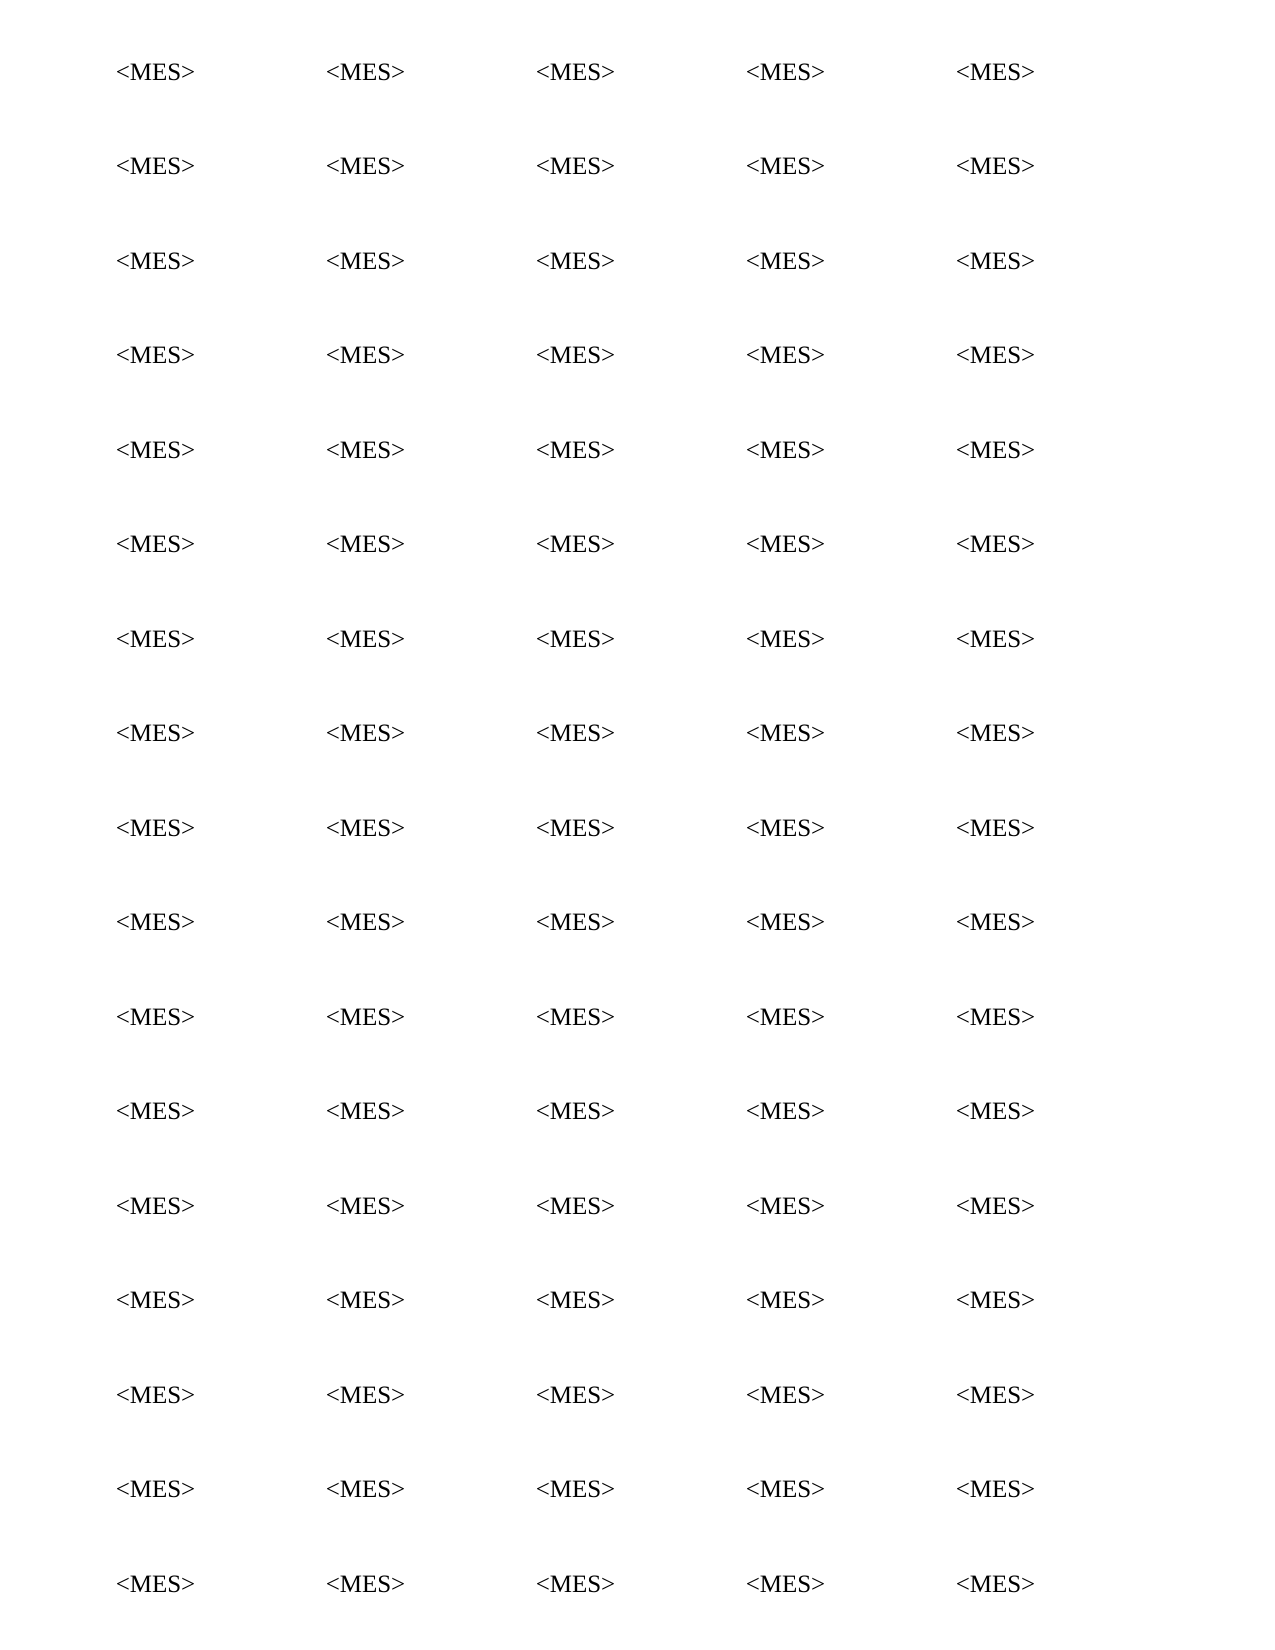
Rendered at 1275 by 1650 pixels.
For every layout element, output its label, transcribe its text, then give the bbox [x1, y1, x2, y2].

text <MES> [746, 57, 937, 86]
text <MES> [746, 1285, 937, 1314]
text <MES> [956, 1002, 1147, 1031]
text <MES> [326, 529, 517, 558]
text <MES> [956, 435, 1147, 464]
text <MES> [956, 57, 1147, 86]
text <MES> [746, 340, 937, 369]
text <MES> [116, 1285, 307, 1314]
text <MES> [746, 1002, 937, 1031]
text <MES> [956, 246, 1147, 275]
text <MES> [326, 1002, 517, 1031]
text <MES> [536, 907, 727, 936]
text <MES> [326, 1096, 517, 1125]
text <MES> [956, 151, 1147, 180]
text <MES> [536, 151, 727, 180]
text <MES> [116, 246, 307, 275]
text <MES> [956, 1096, 1147, 1125]
text <MES> [116, 1474, 307, 1503]
text <MES> [326, 340, 517, 369]
text <MES> [746, 1380, 937, 1408]
text <MES> [746, 1569, 937, 1597]
text <MES> [536, 1002, 727, 1031]
text <MES> [326, 1285, 517, 1314]
text <MES> [956, 1380, 1147, 1408]
text <MES> [536, 1096, 727, 1125]
text <MES> [956, 1569, 1147, 1597]
text <MES> [326, 246, 517, 275]
text <MES> [746, 813, 937, 842]
text <MES> [956, 718, 1147, 747]
text <MES> [116, 529, 307, 558]
text <MES> [116, 340, 307, 369]
text <MES> [116, 1380, 307, 1408]
text <MES> [746, 624, 937, 653]
text <MES> [326, 1569, 517, 1597]
text <MES> [746, 246, 937, 275]
text <MES> [116, 1191, 307, 1219]
text <MES> [116, 813, 307, 842]
text <MES> [326, 57, 517, 86]
text <MES> [326, 624, 517, 653]
text <MES> [536, 529, 727, 558]
text <MES> [956, 813, 1147, 842]
text <MES> [956, 907, 1147, 936]
text <MES> [746, 718, 937, 747]
text <MES> [536, 624, 727, 653]
text <MES> [536, 1285, 727, 1314]
text <MES> [116, 57, 307, 86]
text <MES> [116, 151, 307, 180]
text <MES> [116, 624, 307, 653]
text <MES> [746, 1191, 937, 1219]
text <MES> [746, 151, 937, 180]
text <MES> [116, 1002, 307, 1031]
text <MES> [116, 1096, 307, 1125]
text <MES> [956, 1285, 1147, 1314]
text <MES> [116, 718, 307, 747]
text <MES> [746, 1096, 937, 1125]
text <MES> [956, 529, 1147, 558]
text <MES> [536, 246, 727, 275]
text <MES> [536, 57, 727, 86]
text <MES> [536, 1380, 727, 1408]
text <MES> [326, 151, 517, 180]
text <MES> [536, 1474, 727, 1503]
text <MES> [326, 718, 517, 747]
text <MES> [536, 340, 727, 369]
text <MES> [746, 1474, 937, 1503]
text <MES> [116, 1569, 307, 1597]
text <MES> [746, 907, 937, 936]
text <MES> [326, 435, 517, 464]
text <MES> [956, 340, 1147, 369]
text <MES> [116, 907, 307, 936]
text <MES> [326, 813, 517, 842]
text <MES> [536, 813, 727, 842]
text <MES> [326, 1474, 517, 1503]
text <MES> [326, 1380, 517, 1408]
text <MES> [326, 1191, 517, 1219]
text <MES> [956, 1191, 1147, 1219]
text <MES> [746, 435, 937, 464]
text <MES> [956, 624, 1147, 653]
text <MES> [536, 1191, 727, 1219]
text <MES> [956, 1474, 1147, 1503]
text <MES> [536, 718, 727, 747]
text <MES> [326, 907, 517, 936]
text <MES> [116, 435, 307, 464]
text <MES> [536, 435, 727, 464]
text <MES> [746, 529, 937, 558]
text <MES> [536, 1569, 727, 1597]
